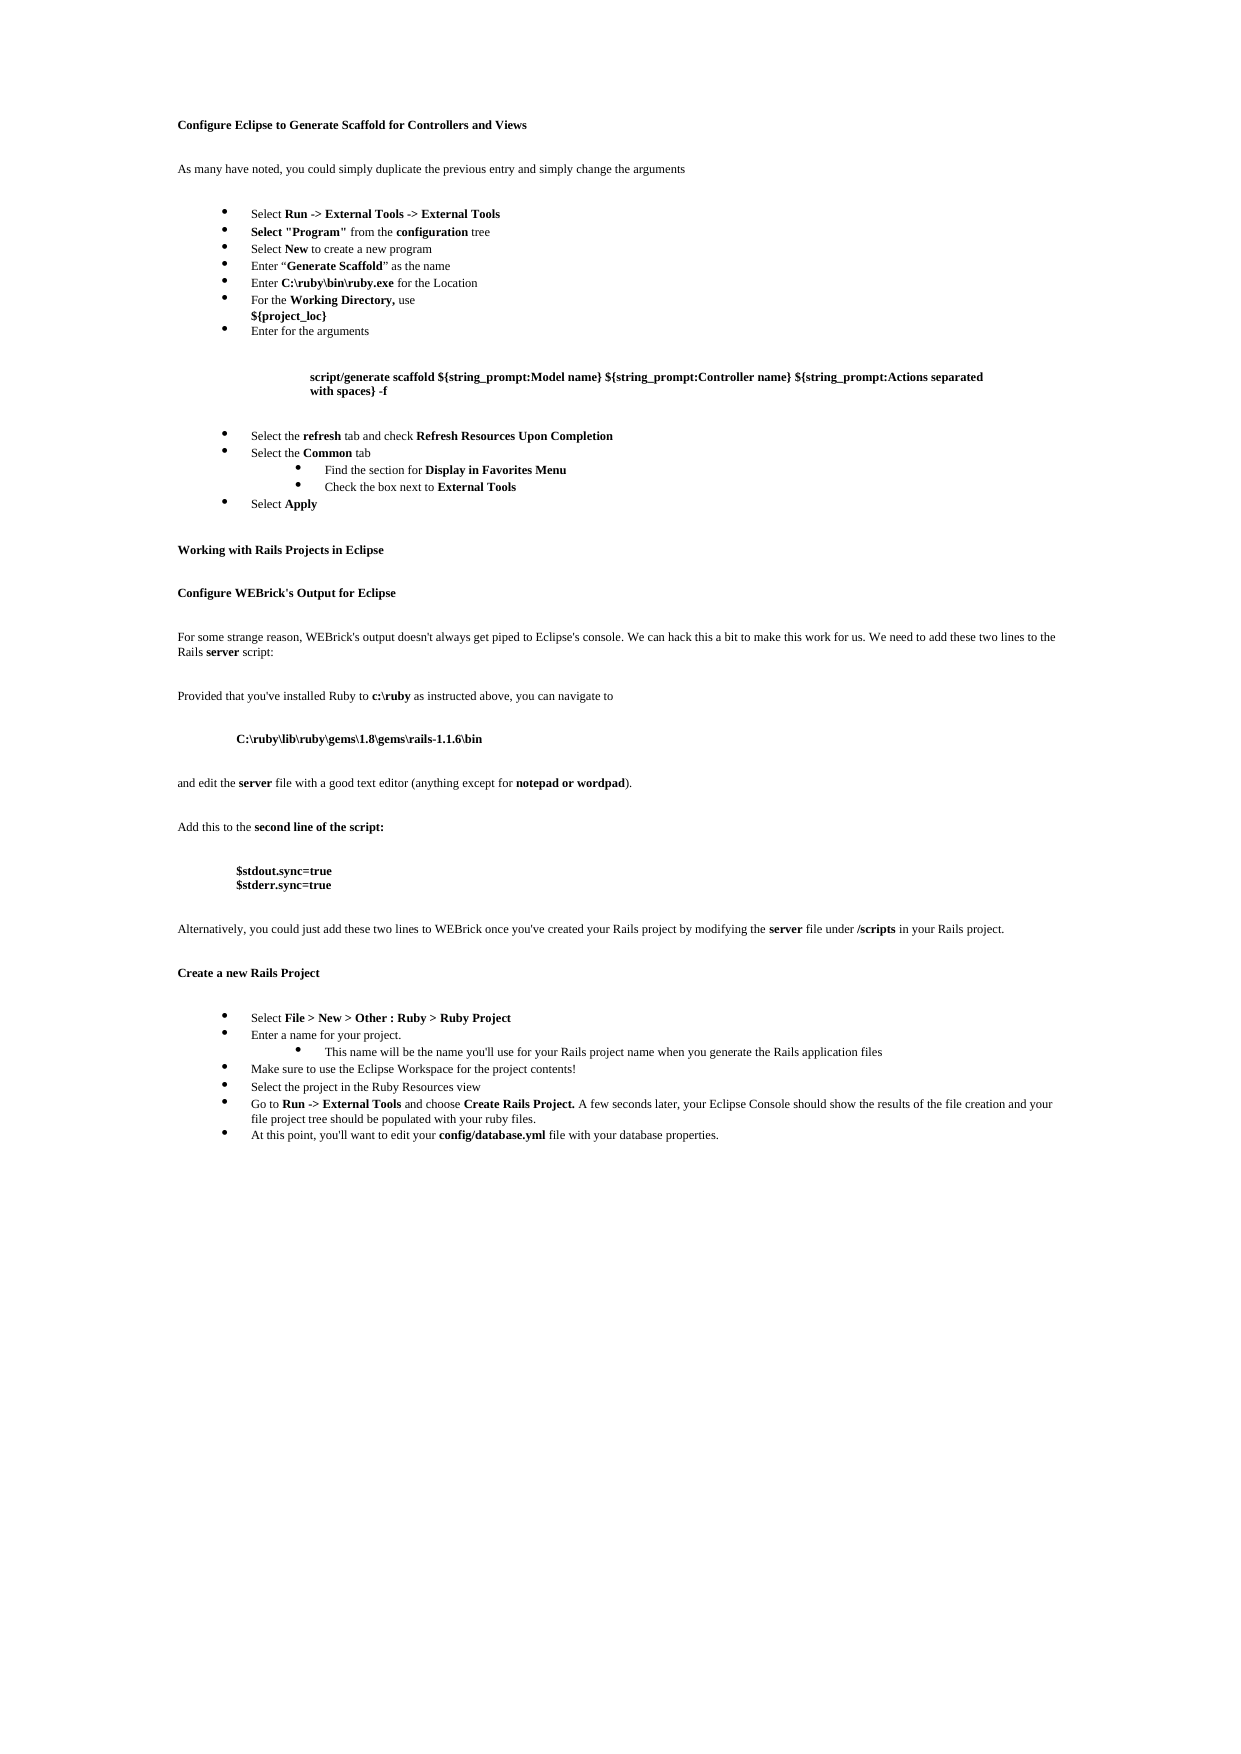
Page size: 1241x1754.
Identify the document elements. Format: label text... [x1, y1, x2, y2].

list Make sure to use the Eclipse Workspace for the project contents! [221, 1061, 1063, 1078]
list Enter “Generate Scaffold” as the name [221, 257, 1063, 274]
list Select the Common tab [221, 444, 1063, 462]
list Select Run -> External Tools -> External Tools [221, 206, 1063, 223]
subtitle Create a new Rails Project [177, 966, 1063, 980]
text As many have noted, you could simply duplicate the previous entry and simply change the arguments [177, 162, 1063, 176]
list Enter for the arguments [221, 323, 1063, 340]
text Provided that you've installed Ruby to c:\ruby as instructed above, you can navigate to [177, 688, 1063, 703]
list Select New to create a new program [221, 240, 1063, 257]
list Select the refresh tab and check Refresh Resources Upon Completion [221, 427, 1063, 444]
list Find the section for Display in Favorites Menu [295, 462, 1063, 479]
list Enter a name for your project. [221, 1027, 1063, 1044]
subtitle Configure WEBrick's Output for Eclipse [177, 586, 1063, 601]
list Select "Program" from the configuration tree [221, 223, 1063, 240]
subtitle Working with Rails Projects in Eclipse [177, 542, 1063, 557]
list Go to Run -> External Tools and choose Create Rails Project. A few seconds later, your Eclipse Console should show the results of the file creation and your file project tree should be populated with your ruby files. [221, 1095, 1063, 1127]
list script/generate scaffold ${string_prompt:Model name} ${string_prompt:Controller name} ${string_prompt:Actions separated with spaces} -f [280, 369, 1004, 398]
text and edit the server file with a good text editor (anything except for notepad or wordpad). [177, 776, 1063, 790]
list Check the box next to External Tools [295, 479, 1063, 496]
list Select the project in the Ruby Resources view [221, 1078, 1063, 1095]
text For some strange reason, WEBrick's output doesn't always get piped to Eclipse's console. We can hack this a bit to make this work for us. We need to add these two lines to the Rails server script: [177, 630, 1063, 659]
list This name will be the name you'll use for your Rails project name when you generate the Rails application files [295, 1044, 1063, 1061]
subtitle Configure Eclipse to Generate Scaffold for Controllers and Views [177, 118, 1063, 132]
text C:\ruby\lib\ruby\gems\1.8\gems\rails-1.1.6\bin [236, 732, 1004, 747]
list Select File > New > Other : Ruby > Ruby Project [221, 1010, 1063, 1027]
text Add this to the second line of the script: [177, 820, 1063, 834]
list Select Apply [221, 496, 1063, 513]
text Alternatively, you could just add these two lines to WEBrick once you've created your Rails project by modifying the server file under /scripts in your Rails project. [177, 922, 1063, 936]
list At this point, you'll want to edit your config/database.yml file with your database properties. [221, 1127, 1063, 1144]
list For the Working Directory, use ${project_loc} [221, 291, 1063, 323]
text $stdout.sync=true $stderr.sync=true [236, 864, 1004, 892]
list Enter C:\ruby\bin\ruby.exe for the Location [221, 274, 1063, 291]
